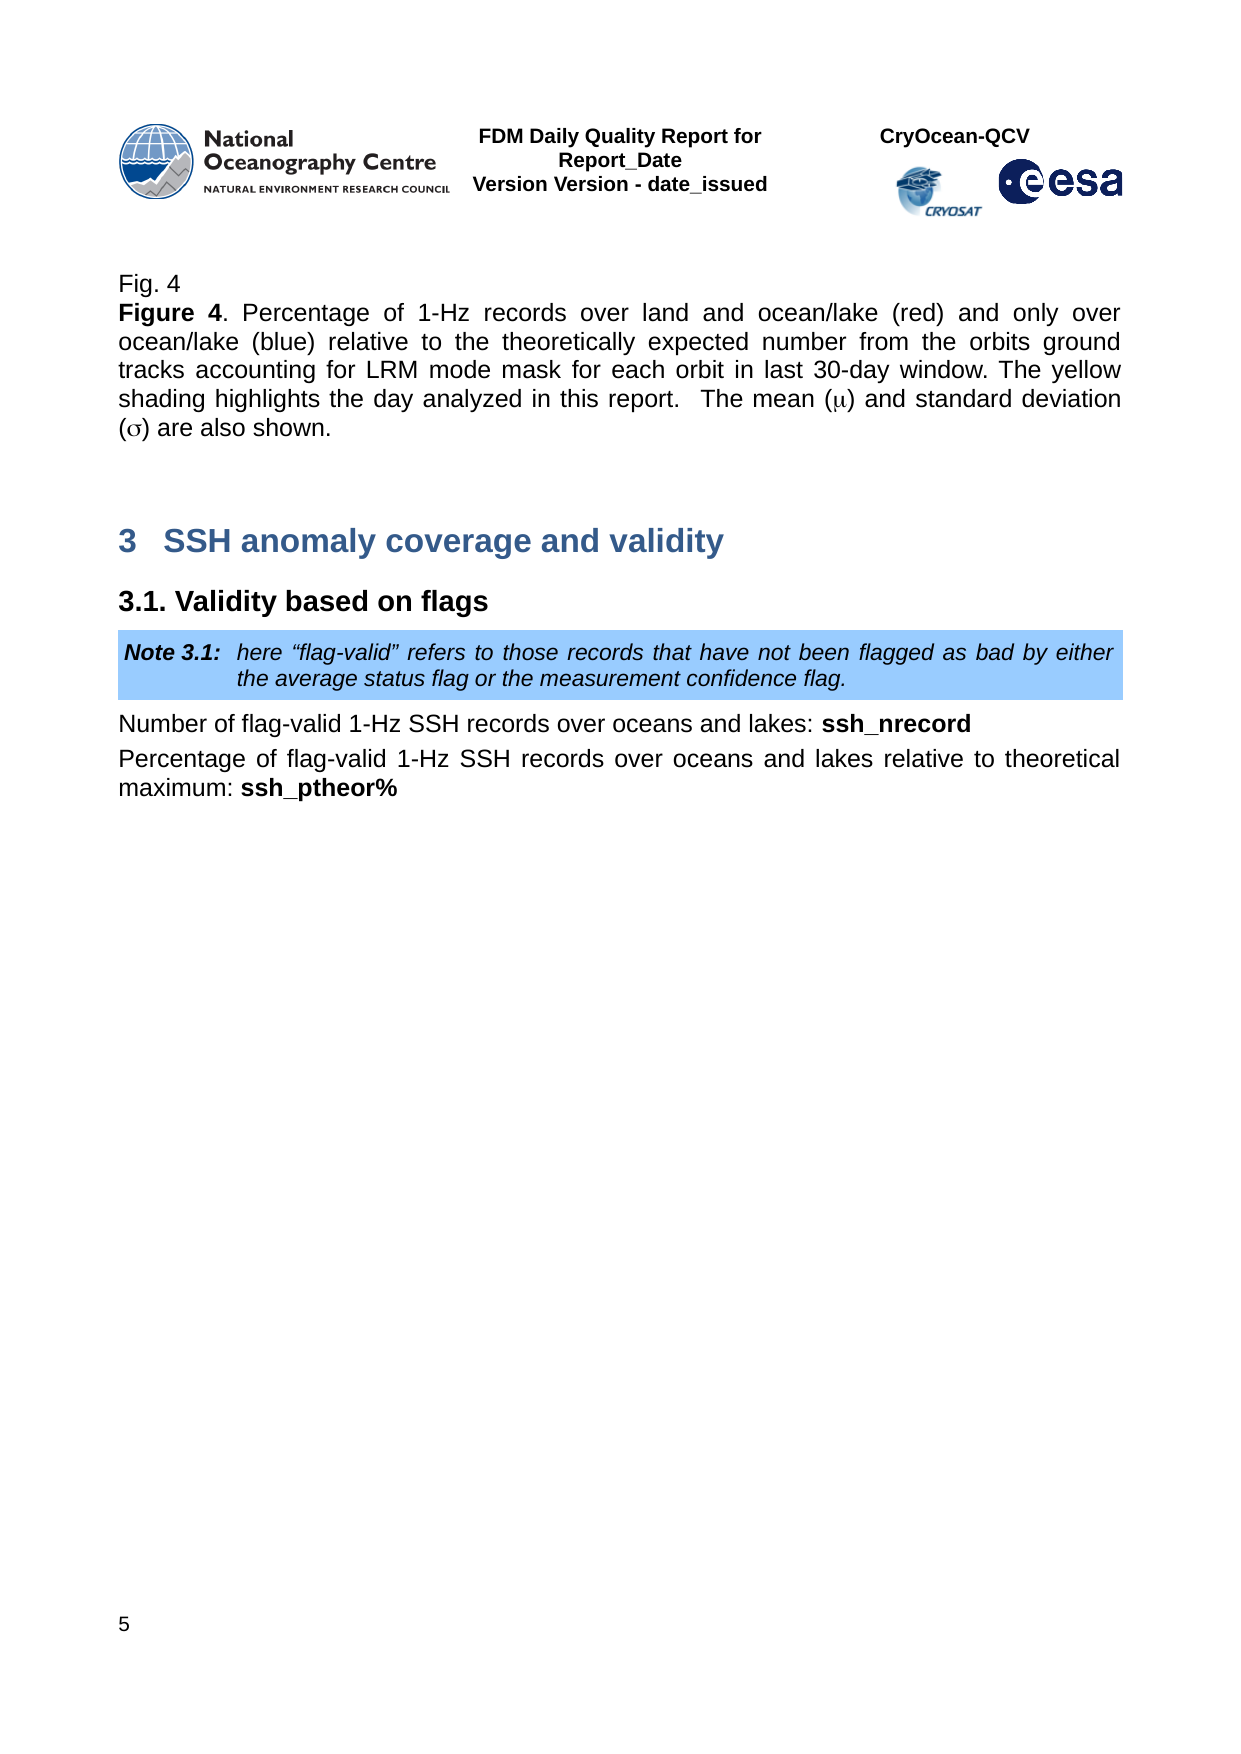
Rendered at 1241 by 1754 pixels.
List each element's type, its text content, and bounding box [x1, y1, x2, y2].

text Percentage of flag-valid 1-Hz SSH records over oceans and lakes relative to theoretical maximum: ssh_ptheor% [118, 744, 1122, 801]
picture [876, 159, 1123, 224]
subtitle SSH anomaly coverage and validity [118, 521, 1122, 559]
text Figure 4. Percentage of 1-Hz records over land and ocean/lake (red) and only over ocean/lake (blue) relative to the theoretically expected number from the orbits ground tracks accounting for LRM mode mask for each orbit in last 30-day window. The yellow shading highlights the day analyzed in this report. The mean (μ) and standard deviation (σ) are also shown. [118, 298, 1122, 442]
text Fig. 4 [118, 269, 1122, 298]
table_header Note 3.1: [118, 630, 231, 700]
text 3.1. Validity based on flags [118, 584, 1122, 618]
table_header here “flag-valid” refers to those records that have not been flagged as bad by either the average status flag or the measurement confidence flag. [231, 630, 1123, 700]
text Number of flag-valid 1-Hz SSH records over oceans and lakes: ssh_nrecord [118, 709, 1122, 738]
